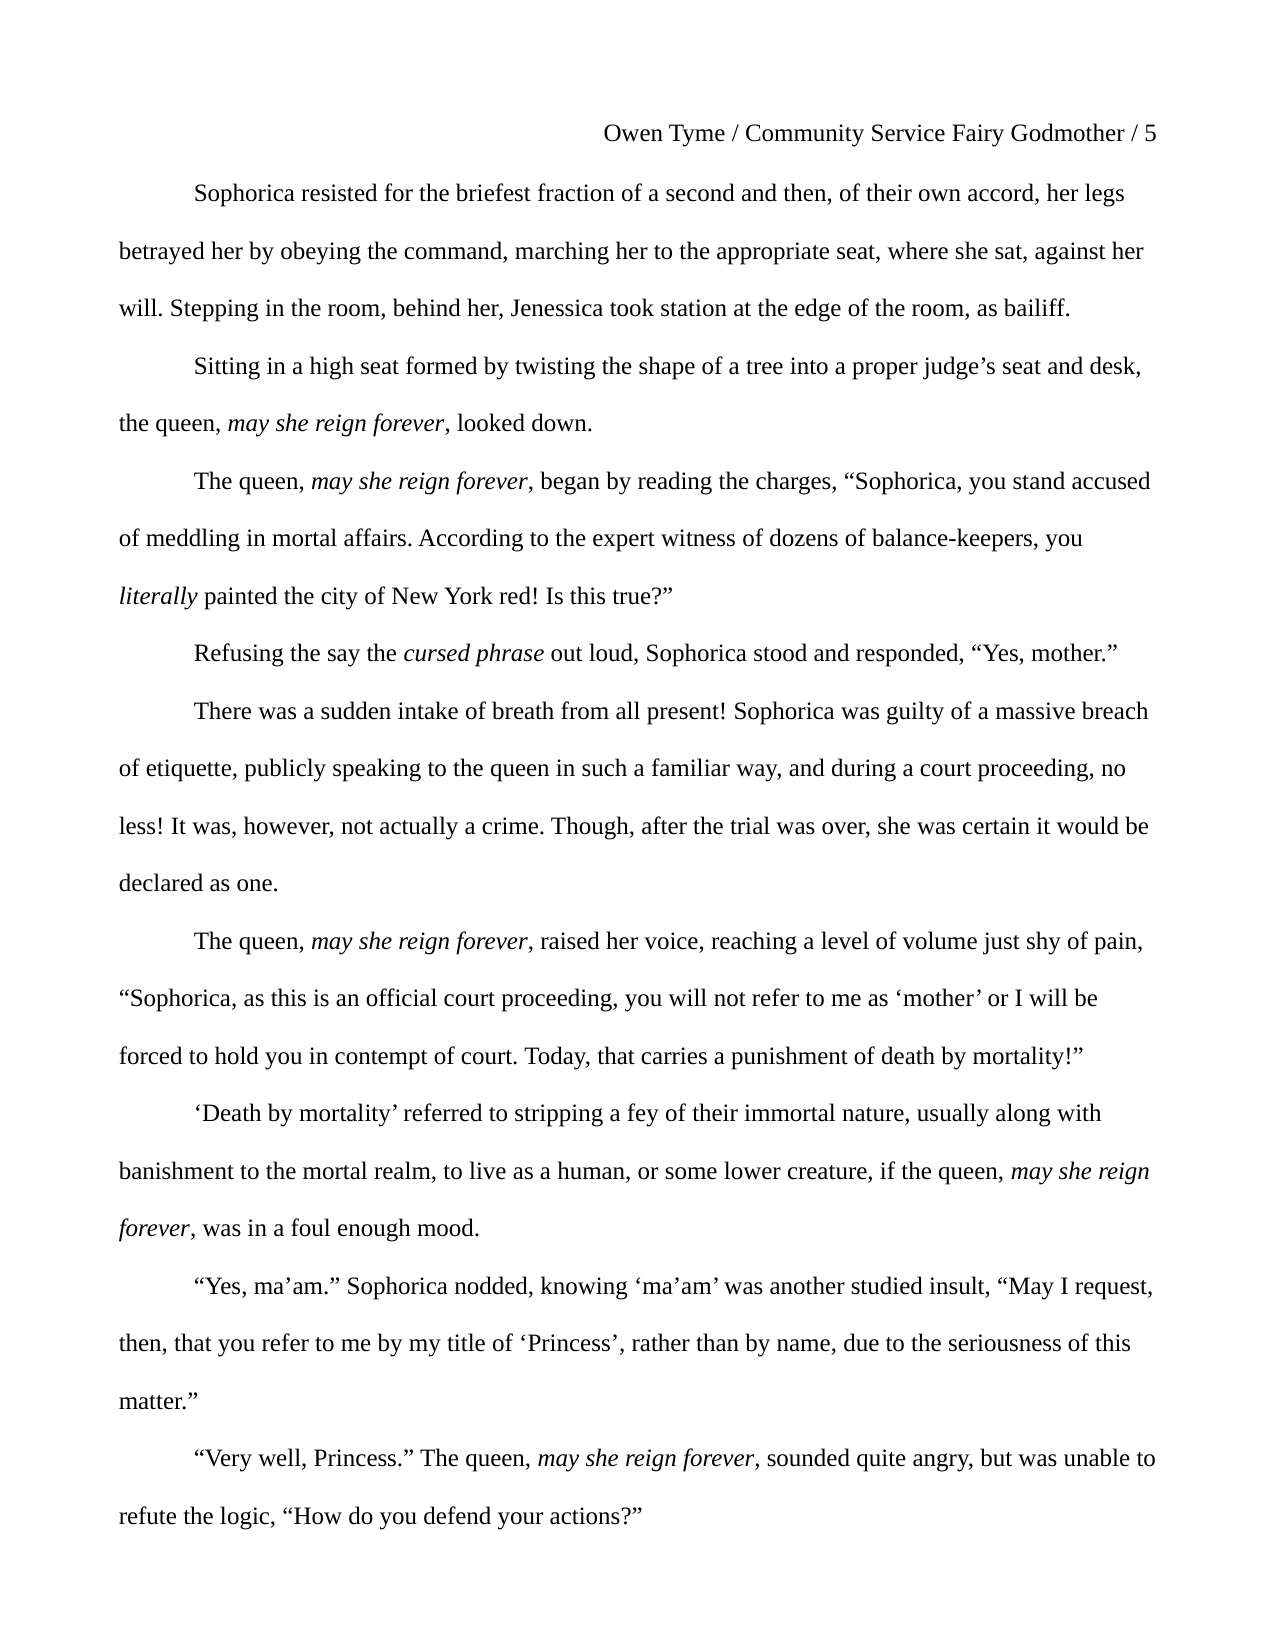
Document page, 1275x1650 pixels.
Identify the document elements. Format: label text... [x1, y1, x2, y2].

text There was a sudden intake of breath from all present! Sophorica was guilty of a massive breach of etiquette, publicly speaking to the queen in such a familiar way, and during a court proceeding, no less! It was, however, not actually a crime. Though, after the trial was over, she was certain it would be declared as one. [118, 696, 1156, 897]
text ‘Death by mortality’ referred to stripping a fey of their immortal nature, usually along with banishment to the mortal realm, to live as a human, or some lower creature, if the queen, may she reign forever, was in a foul enough mood. [118, 1098, 1156, 1242]
text The queen, may she reign forever, began by reading the charges, “Sophorica, you stand accused of meddling in mortal affairs. According to the expert witness of dozens of balance-keepers, you literally painted the city of New York red! Is this true?” [118, 466, 1156, 610]
text “Yes, ma’am.” Sophorica nodded, knowing ‘ma’am’ was another studied insult, “May I request, then, that you refer to me by my title of ‘Princess’, rather than by name, due to the seriousness of this matter.” [118, 1271, 1156, 1415]
text Sophorica resisted for the briefest fraction of a second and then, of their own accord, her legs betrayed her by obeying the command, marching her to the appropriate seat, where she sat, against her will. Stepping in the room, behind her, Jenessica took station at the edge of the room, as bailiff. [118, 178, 1156, 322]
text Sitting in a high seat formed by twisting the shape of a tree into a proper judge’s seat and desk, the queen, may she reign forever, looked down. [118, 351, 1156, 437]
text Refusing the say the cursed phrase out loud, Sophorica stood and responded, “Yes, mother.” [118, 638, 1156, 667]
text “Very well, Princess.” The queen, may she reign forever, sounded quite angry, but was unable to refute the logic, “How do you defend your actions?” [118, 1443, 1156, 1530]
text The queen, may she reign forever, raised her voice, reaching a level of volume just shy of pain, “Sophorica, as this is an official court proceeding, you will not refer to me as ‘mother’ or I will be forced to hold you in contempt of court. Today, that carries a punishment of death by mortality!” [118, 926, 1156, 1070]
